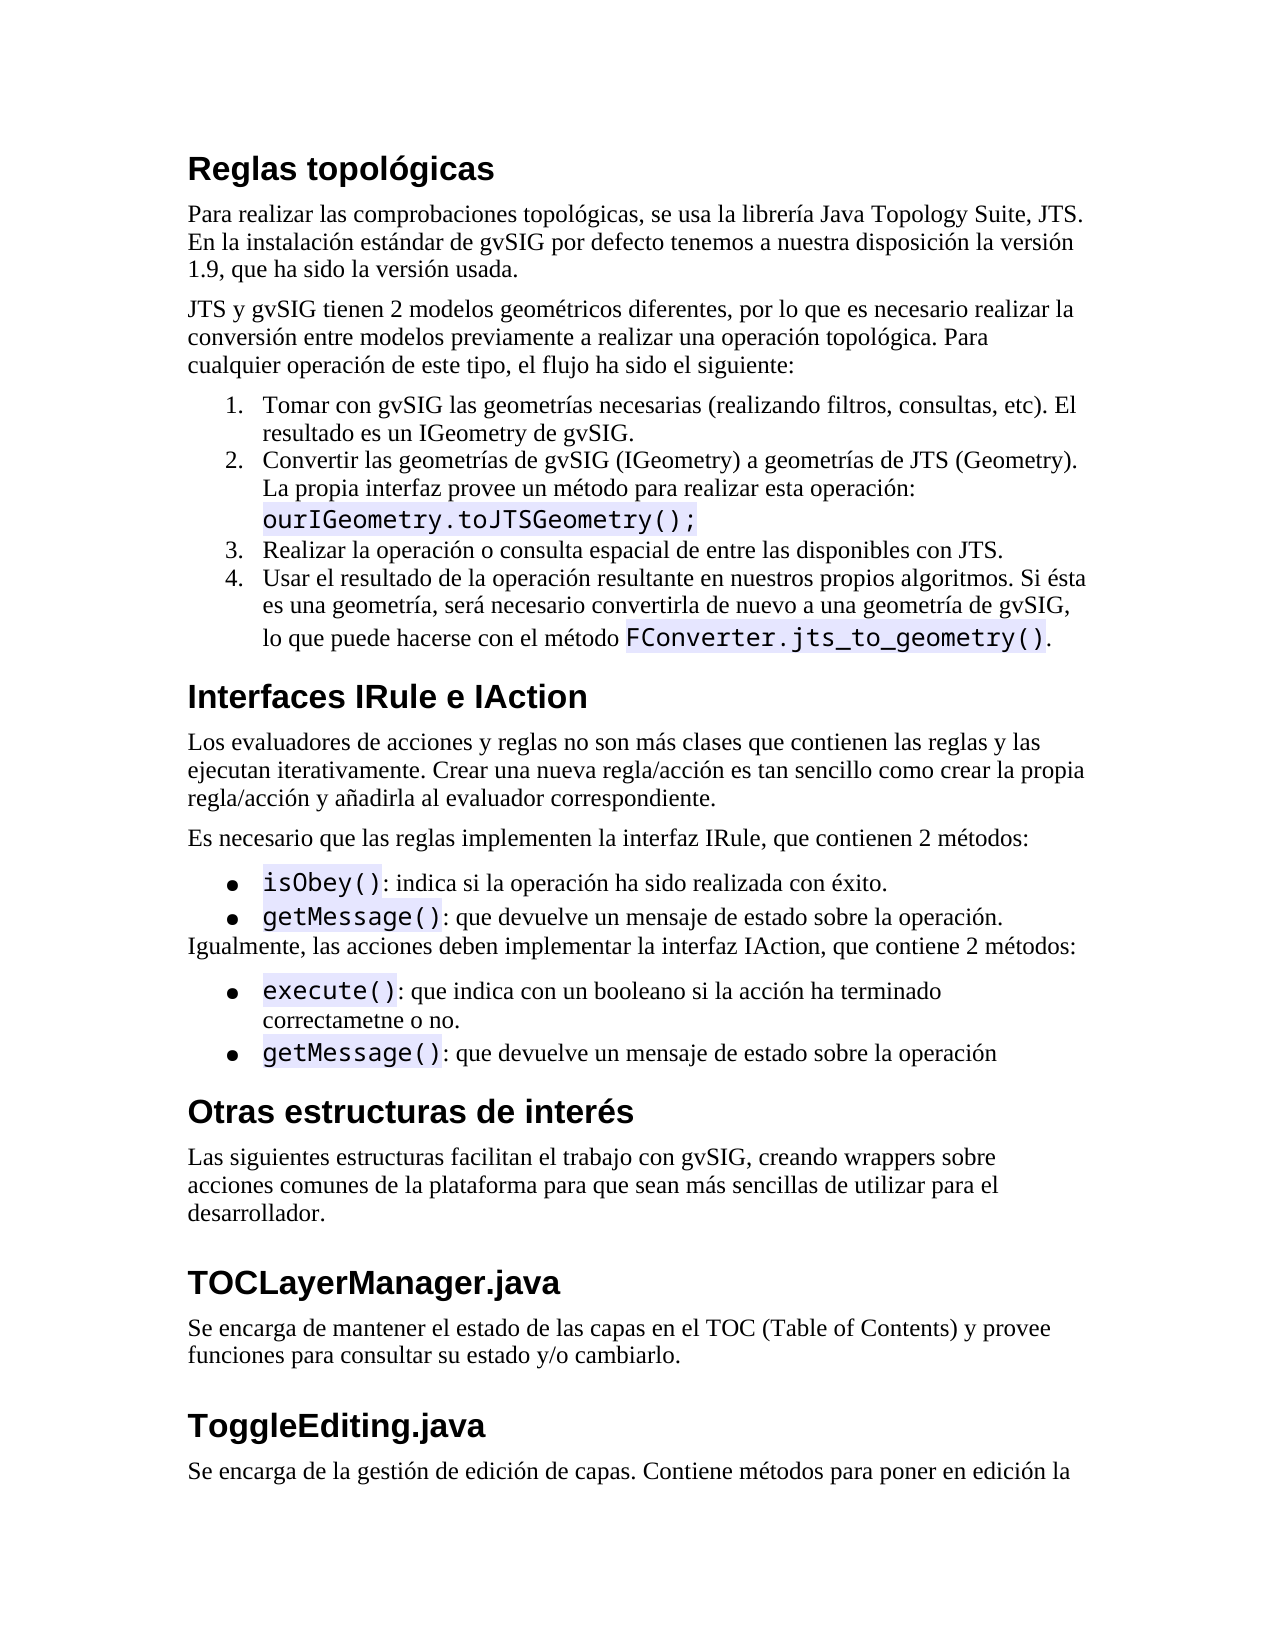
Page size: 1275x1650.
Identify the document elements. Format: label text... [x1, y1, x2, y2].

text Es necesario que las reglas implementen la interfaz IRule, que contienen 2 métodos: [187, 824, 1087, 852]
text Igualmente, las acciones deben implementar la interfaz IAction, que contiene 2 métodos: [187, 932, 1087, 960]
text Los evaluadores de acciones y reglas no son más clases que contienen las reglas y las ejecutan iterativamente. Crear una nueva regla/acción es tan sencillo como crear la propia regla/acción y añadirla al evaluador correspondiente. [187, 728, 1087, 811]
list Usar el resultado de la operación resultante en nuestros propios algoritmos. Si ésta es una geometría, será necesario convertirla de nuevo a una geometría de gvSIG, lo que puede hacerse con el método FConverter.jts_to_geometry(). [225, 564, 1087, 653]
text Para realizar las comprobaciones topológicas, se usa la librería Java Topology Suite, JTS. En la instalación estándar de gvSIG por defecto tenemos a nuestra disposición la versión 1.9, que ha sido la versión usada. [187, 200, 1087, 283]
subtitle Interfaces IRule e IAction [187, 678, 1087, 716]
list getMessage(): que devuelve un mensaje de estado sobre la operación. [442, 898, 1087, 932]
text Se encarga de mantener el estado de las capas en el TOC (Table of Contents) y provee funciones para consultar su estado y/o cambiarlo. [187, 1314, 1087, 1369]
list Convertir las geometrías de gvSIG (IGeometry) a geometrías de JTS (Geometry). La propia interfaz provee un método para realizar esta operación: ourIGeometry.toJTSGeometry(); [225, 447, 1087, 536]
list isObey(): indica si la operación ha sido realizada con éxito. [382, 864, 1087, 898]
list isObey(): indica si la operación ha sido realizada con éxito. [225, 864, 263, 898]
subtitle Otras estructuras de interés [187, 1093, 1087, 1131]
subtitle Reglas topológicas [187, 150, 1087, 187]
subtitle TOCLayerManager.java [187, 1264, 1087, 1301]
list Tomar con gvSIG las geometrías necesarias (realizando filtros, consultas, etc). El resultado es un IGeometry de gvSIG. [225, 391, 1087, 447]
text JTS y gvSIG tienen 2 modelos geométricos diferentes, por lo que es necesario realizar la conversión entre modelos previamente a realizar una operación topológica. Para cualquier operación de este tipo, el flujo ha sido el siguiente: [187, 296, 1087, 379]
list getMessage(): que devuelve un mensaje de estado sobre la operación [442, 1034, 1087, 1068]
list execute(): que indica con un booleano si la acción ha terminado correctametne o no. [225, 972, 1087, 1034]
text Las siguientes estructuras facilitan el trabajo con gvSIG, creando wrappers sobre acciones comunes de la plataforma para que sean más sencillas de utilizar para el desarrollador. [187, 1143, 1087, 1226]
text Se encarga de la gestión de edición de capas. Contiene métodos para poner en edición la [187, 1457, 1087, 1484]
subtitle ToggleEditing.java [187, 1407, 1087, 1444]
list Realizar la operación o consulta espacial de entre las disponibles con JTS. [225, 536, 1087, 564]
